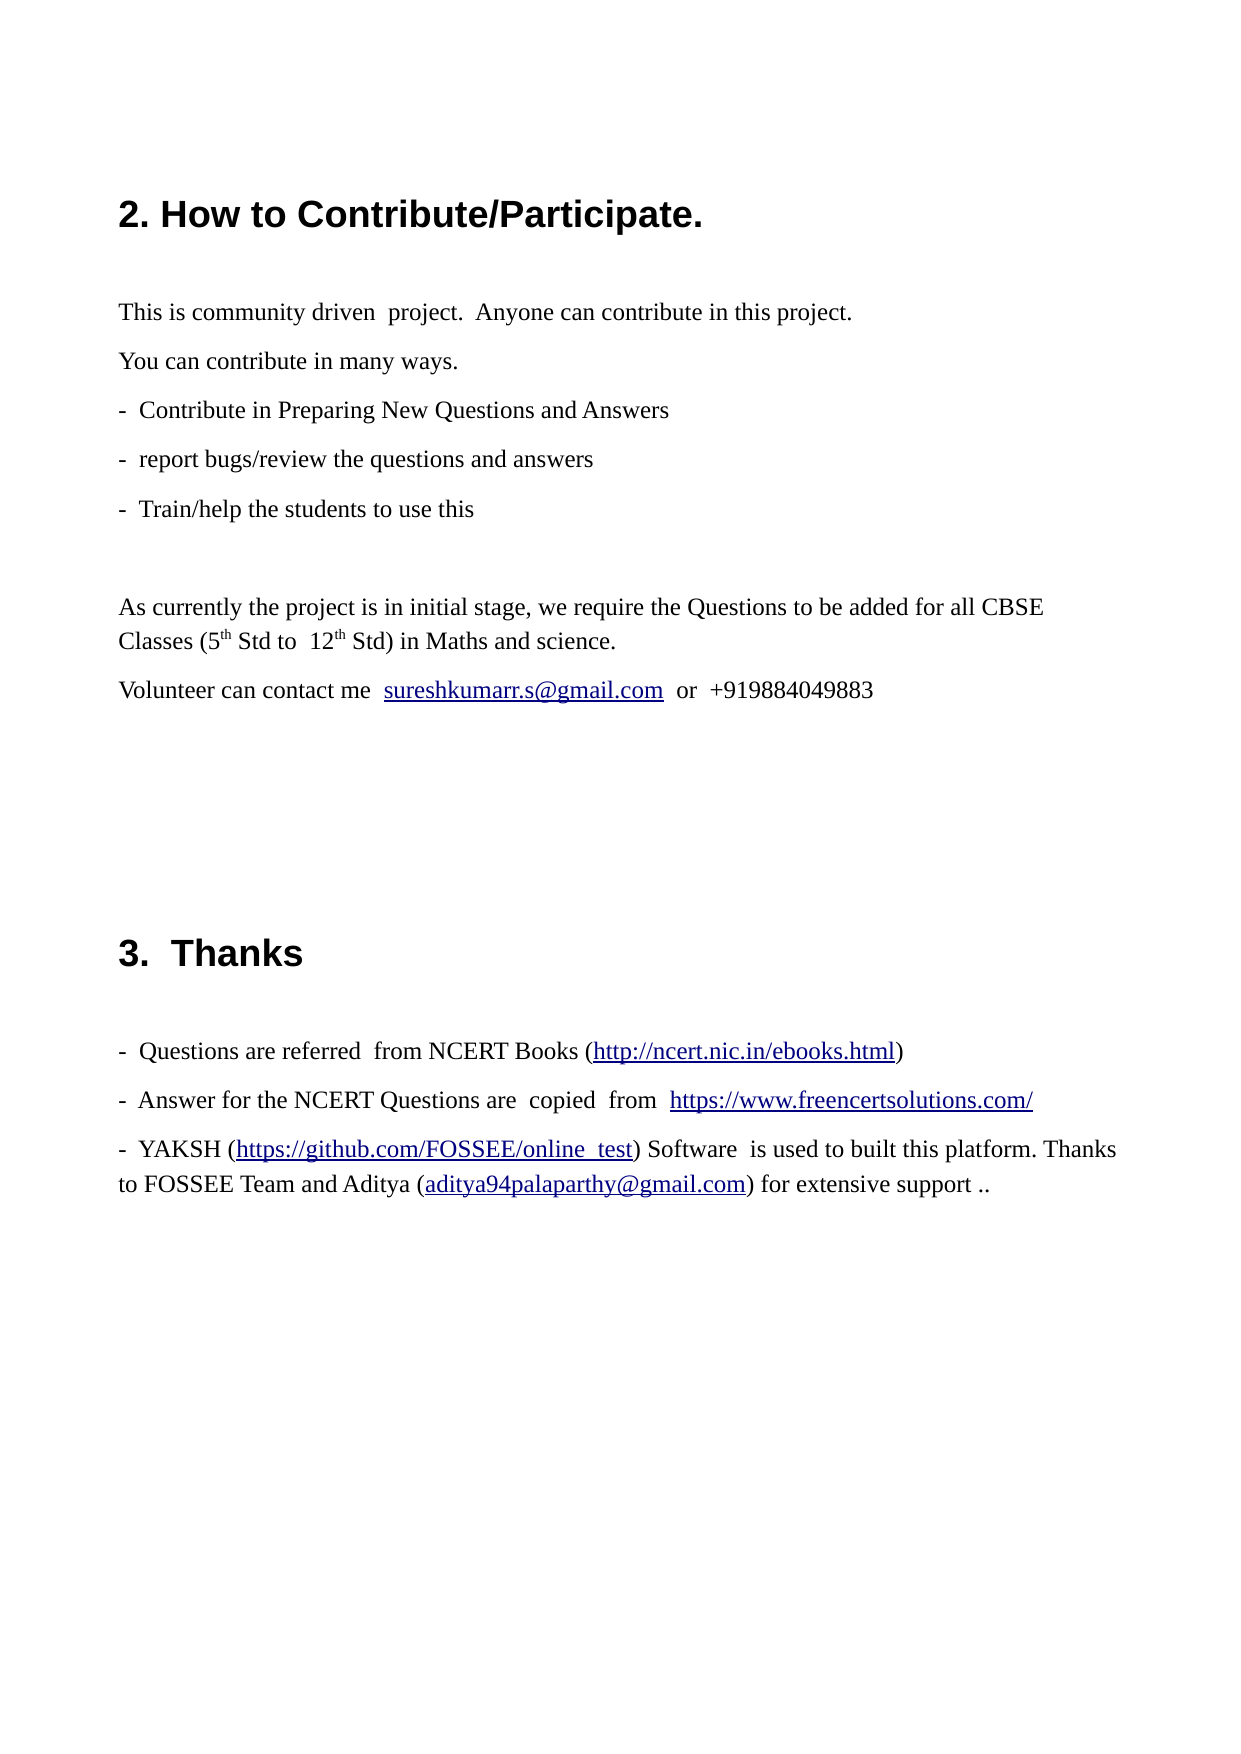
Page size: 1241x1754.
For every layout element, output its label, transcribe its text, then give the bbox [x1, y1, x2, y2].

text This is community driven project. Anyone can contribute in this project. [118, 297, 1122, 326]
subtitle 2. How to Contribute/Participate. [118, 192, 1122, 236]
text - Contribute in Preparing New Questions and Answers [118, 396, 1122, 424]
text - Answer for the NCERT Questions are copied from https://www.freencertsolutions.com/ [118, 1085, 1122, 1114]
text - YAKSH (https://github.com/FOSSEE/online_test) Software is used to built this platform. Thanks to FOSSEE Team and Aditya (aditya94palaparthy@gmail.com) for extensive support .. [118, 1134, 1122, 1198]
text Volunteer can contact me sureshkumarr.s@gmail.com or +919884049883 [118, 675, 1122, 738]
text As currently the project is in initial stage, we require the Questions to be added for all CBSE Classes (5th Std to 12th Std) in Maths and science. [118, 592, 1122, 655]
text - Train/help the students to use this [118, 494, 1122, 522]
text You can contribute in many ways. [118, 346, 1122, 375]
text - report bugs/review the questions and answers [118, 444, 1122, 473]
text - Questions are referred from NCERT Books (http://ncert.nic.in/ebooks.html) [118, 1036, 1122, 1065]
subtitle 3. Thanks [118, 931, 1122, 975]
